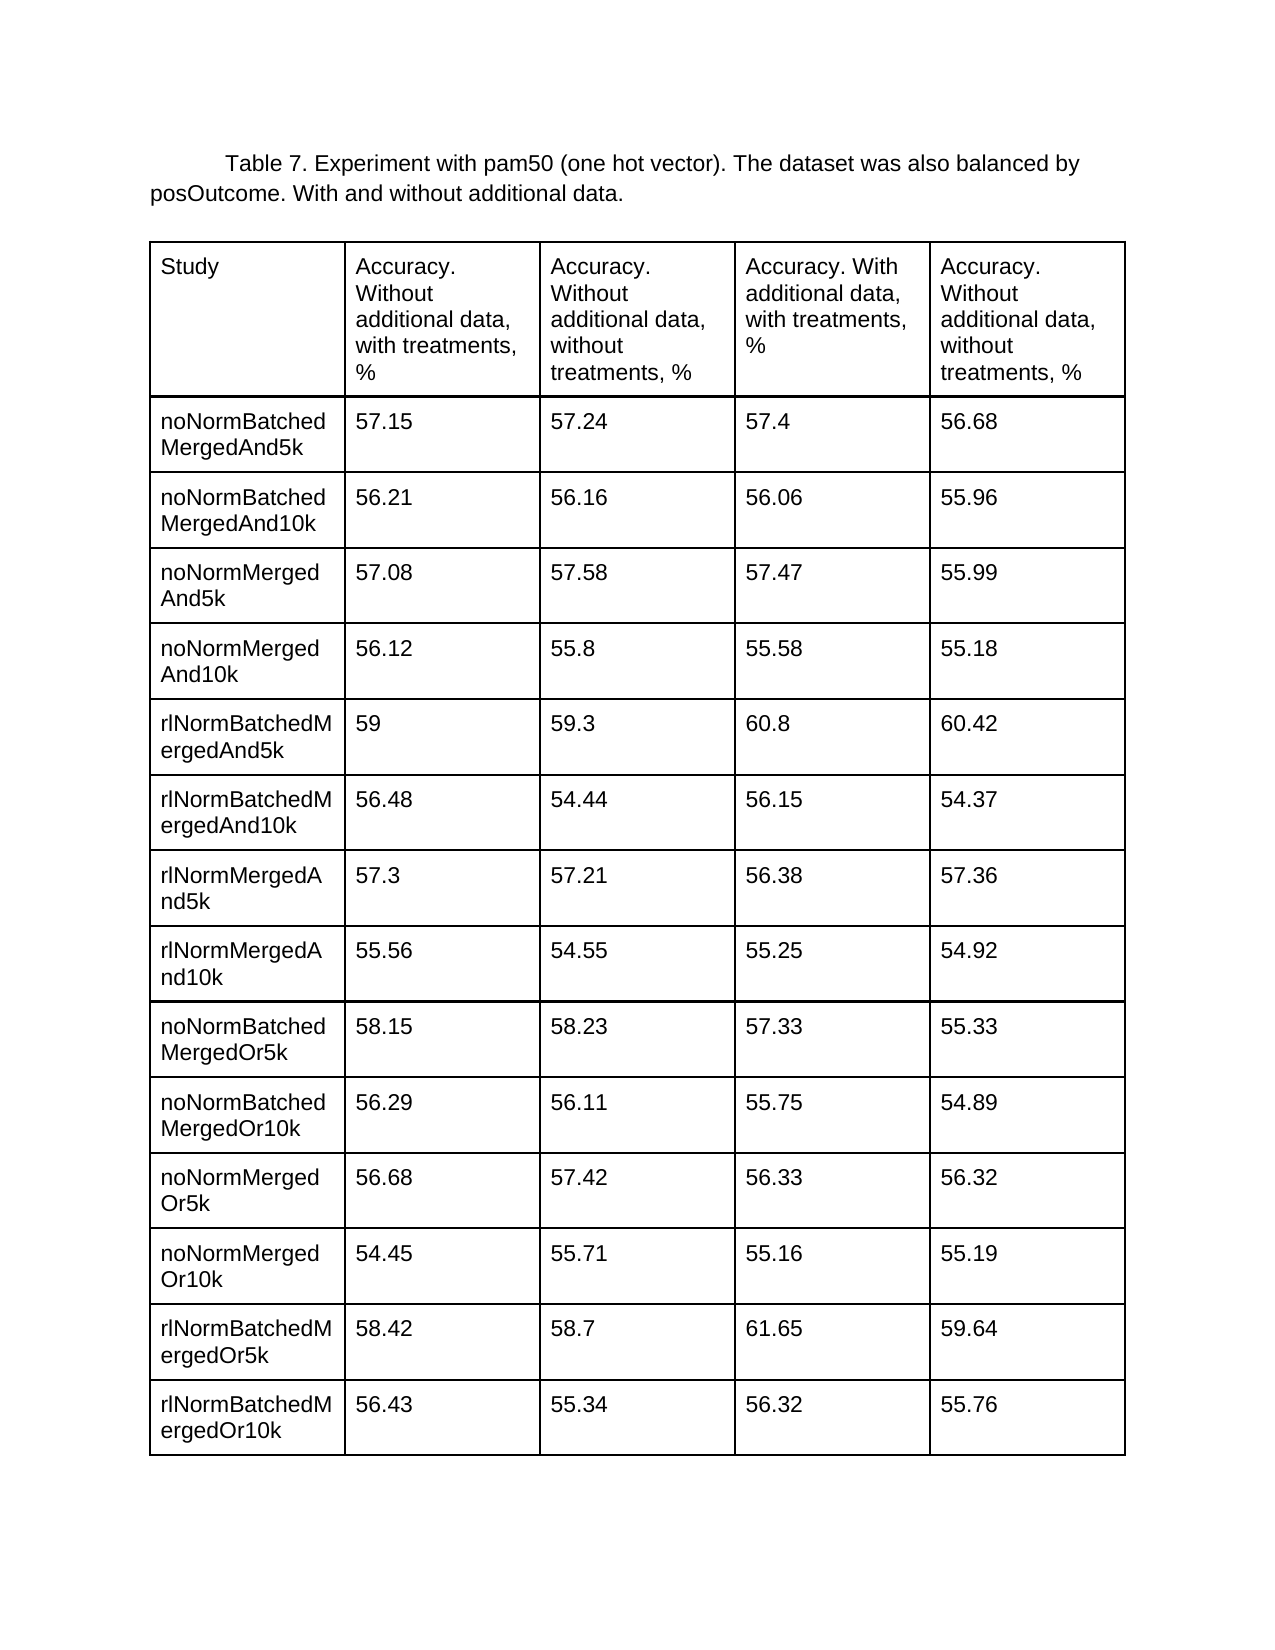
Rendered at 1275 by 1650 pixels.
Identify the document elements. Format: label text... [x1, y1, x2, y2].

table_cell 56.33 [736, 1154, 929, 1227]
table_cell rlNormMergedAnd5k [151, 851, 344, 925]
table_cell 58.23 [541, 1003, 734, 1076]
table_cell noNormMergedAnd10k [151, 624, 344, 698]
table_cell 57.24 [541, 398, 734, 471]
table_header Accuracy. Without additional data, without treatments, % [541, 243, 734, 395]
table_cell 56.48 [346, 776, 539, 849]
table_cell 55.75 [736, 1078, 929, 1152]
table_cell 55.16 [736, 1229, 929, 1303]
table_cell 59.3 [541, 700, 734, 773]
table_cell 56.68 [346, 1154, 539, 1227]
table_cell 59.64 [931, 1305, 1124, 1378]
table_cell 55.33 [931, 1003, 1124, 1076]
table_cell 57.42 [541, 1154, 734, 1227]
table_cell rlNormBatchedMergedOr10k [151, 1381, 344, 1454]
table_cell 60.42 [931, 700, 1124, 773]
table_cell rlNormBatchedMergedOr5k [151, 1305, 344, 1378]
table_cell 56.29 [346, 1078, 539, 1152]
table_cell noNormMergedAnd5k [151, 549, 344, 622]
table_cell noNormBatchedMergedAnd10k [151, 473, 344, 547]
table_cell 58.42 [346, 1305, 539, 1378]
table_cell 55.76 [931, 1381, 1124, 1454]
table_cell 54.89 [931, 1078, 1124, 1152]
table_cell 56.06 [736, 473, 929, 547]
table_cell 56.68 [931, 398, 1124, 471]
table_cell 57.47 [736, 549, 929, 622]
table_cell 57.15 [346, 398, 539, 471]
table_cell 57.3 [346, 851, 539, 925]
text Table 7. Experiment with pam50 (one hot vector). The dataset was also balanced by posOutcome. With and without additional data. [150, 150, 1125, 207]
table_cell 58.7 [541, 1305, 734, 1378]
table_cell 56.38 [736, 851, 929, 925]
table_cell 56.43 [346, 1381, 539, 1454]
table_cell 56.11 [541, 1078, 734, 1152]
table_cell 55.56 [346, 927, 539, 1000]
table_cell 55.71 [541, 1229, 734, 1303]
table_cell 55.99 [931, 549, 1124, 622]
table_cell noNormMergedOr5k [151, 1154, 344, 1227]
table_cell 54.37 [931, 776, 1124, 849]
table_cell 58.15 [346, 1003, 539, 1076]
table_cell noNormBatchedMergedOr5k [151, 1003, 344, 1076]
table_cell 56.32 [736, 1381, 929, 1454]
table_cell 57.08 [346, 549, 539, 622]
table_cell 56.32 [931, 1154, 1124, 1227]
table_cell 56.21 [346, 473, 539, 547]
table_cell 55.18 [931, 624, 1124, 698]
table_cell 56.15 [736, 776, 929, 849]
table_cell 54.55 [541, 927, 734, 1000]
table_cell 55.25 [736, 927, 929, 1000]
table_cell 55.8 [541, 624, 734, 698]
table_cell rlNormBatchedMergedAnd5k [151, 700, 344, 773]
table_cell 57.58 [541, 549, 734, 622]
table_cell 55.96 [931, 473, 1124, 547]
table_cell 61.65 [736, 1305, 929, 1378]
table_cell noNormBatchedMergedOr10k [151, 1078, 344, 1152]
table_cell rlNormMergedAnd10k [151, 927, 344, 1000]
table_header Study [151, 243, 344, 395]
table_cell 54.92 [931, 927, 1124, 1000]
table_cell 60.8 [736, 700, 929, 773]
table_cell noNormBatchedMergedAnd5k [151, 398, 344, 471]
table_cell 54.44 [541, 776, 734, 849]
table_cell 56.12 [346, 624, 539, 698]
table_cell 55.58 [736, 624, 929, 698]
table_cell rlNormBatchedMergedAnd10k [151, 776, 344, 849]
table_cell 59 [346, 700, 539, 773]
table_header Accuracy. Without additional data, with treatments, % [346, 243, 539, 395]
table_cell 57.33 [736, 1003, 929, 1076]
table_cell 55.19 [931, 1229, 1124, 1303]
table_cell 57.4 [736, 398, 929, 471]
table_cell 54.45 [346, 1229, 539, 1303]
table_cell 55.34 [541, 1381, 734, 1454]
table_cell 57.21 [541, 851, 734, 925]
table_cell 56.16 [541, 473, 734, 547]
table_header Accuracy. With additional data, with treatments, % [736, 243, 929, 395]
table_cell noNormMergedOr10k [151, 1229, 344, 1303]
table_header Accuracy. Without additional data, without treatments, % [931, 243, 1124, 395]
table_cell 57.36 [931, 851, 1124, 925]
